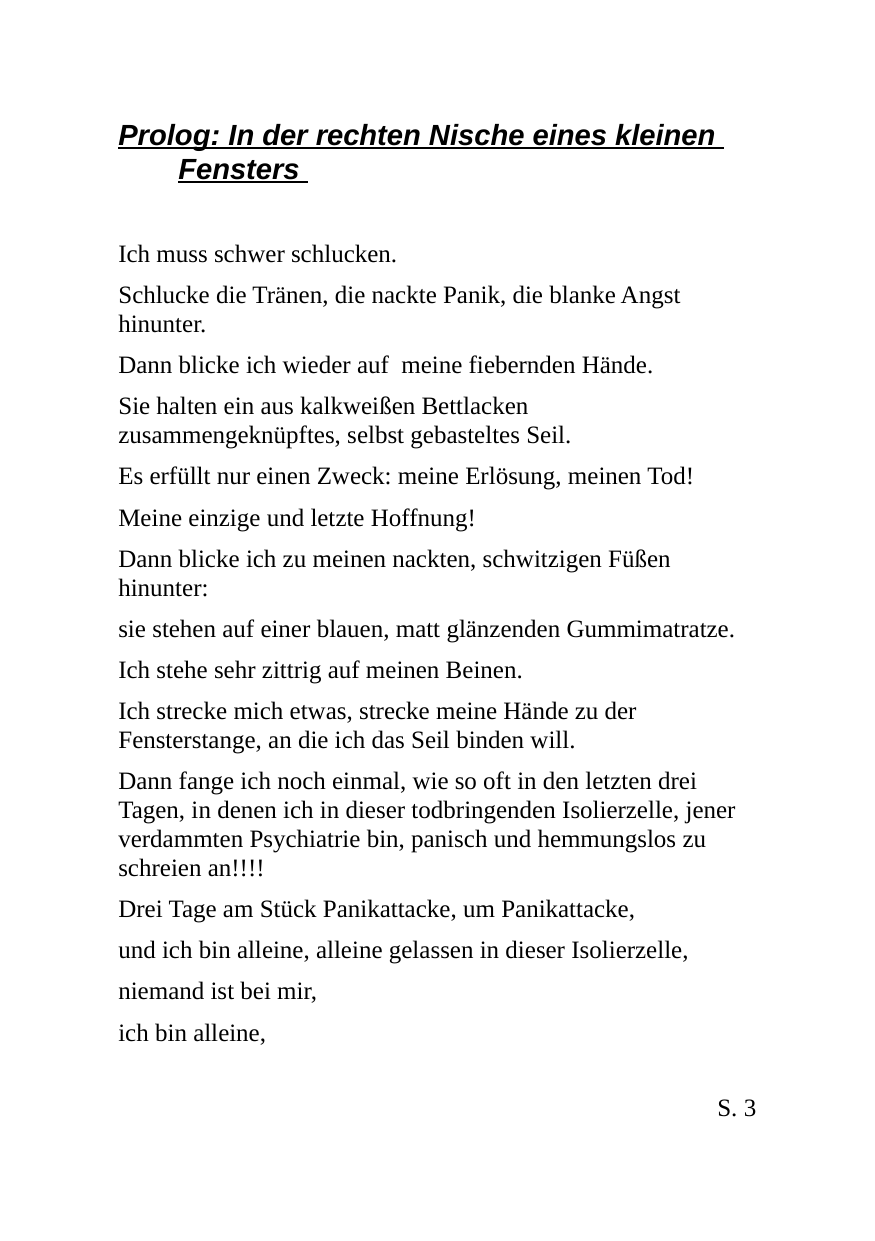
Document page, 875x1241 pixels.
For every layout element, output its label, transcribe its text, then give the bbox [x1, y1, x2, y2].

text Drei Tage am Stück Panikattacke, um Panikattacke, [118, 894, 756, 923]
text niemand ist bei mir, [118, 976, 756, 1005]
subtitle Prolog: In der rechten Nische eines kleinen Fensters [118, 118, 756, 185]
text und ich bin alleine, alleine gelassen in dieser Isolierzelle, [118, 935, 756, 964]
text ich bin alleine, [118, 1018, 756, 1046]
text Schlucke die Tränen, die nackte Panik, die blanke Angst hinunter. [118, 280, 756, 338]
text sie stehen auf einer blauen, matt glänzenden Gummimatratze. [118, 614, 756, 643]
text Dann blicke ich zu meinen nackten, schwitzigen Füßen hinunter: [118, 544, 756, 601]
text Es erfüllt nur einen Zweck: meine Erlösung, meinen Tod! [118, 461, 756, 490]
text Ich muss schwer schlucken. [118, 239, 756, 268]
text Ich strecke mich etwas, strecke meine Hände zu der Fensterstange, an die ich das Seil binden will. [118, 696, 756, 754]
text Ich stehe sehr zittrig auf meinen Beinen. [118, 655, 756, 684]
text Sie halten ein aus kalkweißen Bettlacken zusammengeknüpftes, selbst gebasteltes Seil. [118, 391, 756, 449]
text Meine einzige und letzte Hoffnung! [118, 503, 756, 531]
text Dann fange ich noch einmal, wie so oft in den letzten drei Tagen, in denen ich in dieser todbringenden Isolierzelle, jener verdammten Psychiatrie bin, panisch und hemmungslos zu schreien an!!!! [118, 766, 756, 881]
text Dann blicke ich wieder auf meine fiebernden Hände. [118, 350, 756, 379]
